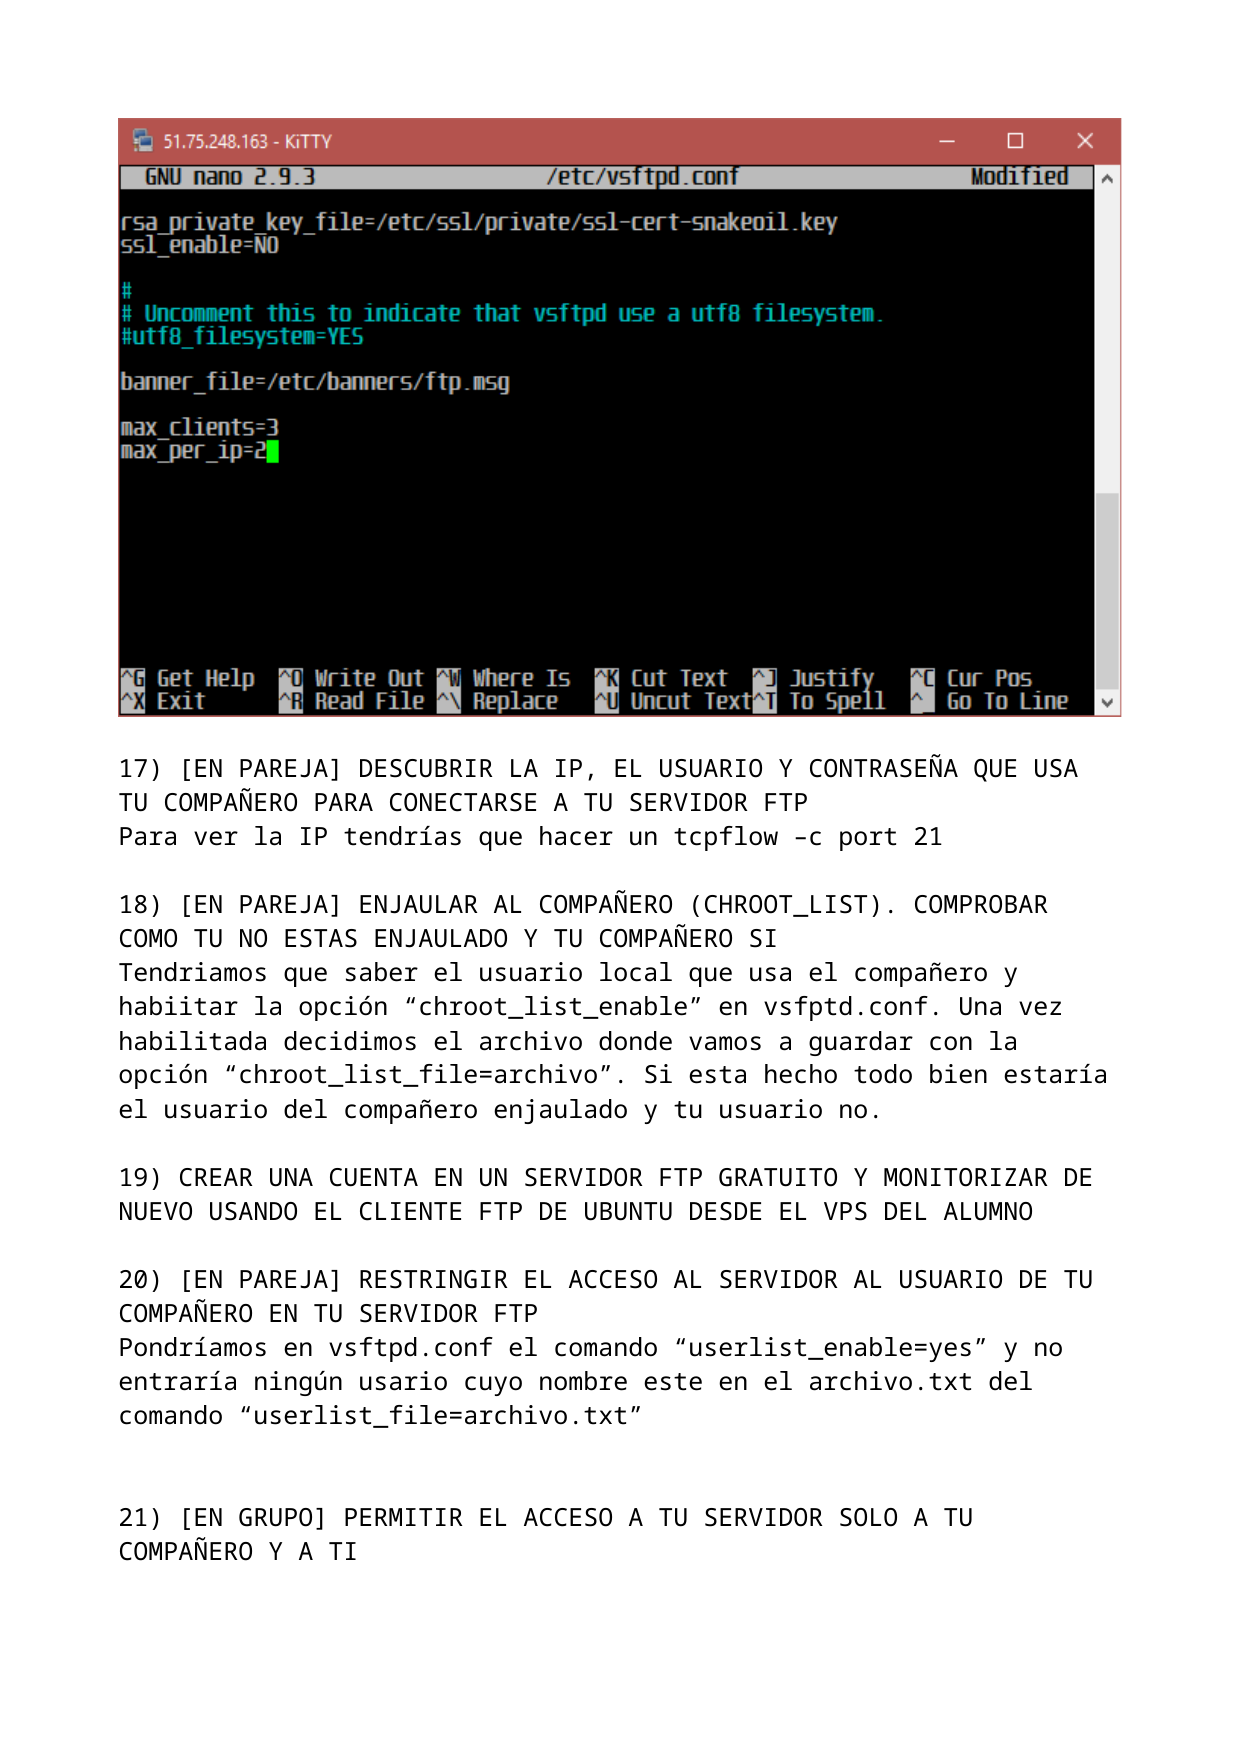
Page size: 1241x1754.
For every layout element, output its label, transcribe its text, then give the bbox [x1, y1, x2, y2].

text Pondríamos en vsftpd.conf el comando “userlist_enable=yes” y no entraría ningún usario cuyo nombre este en el archivo.txt del comando “userlist_file=archivo.txt” [118, 1330, 1122, 1432]
text Para ver la IP tendrías que hacer un tcpflow –c port 21 [118, 819, 1122, 853]
text Tendriamos que saber el usuario local que usa el compañero y habiitar la opción “chroot_list_enable” en vsfptd.conf. Una vez habilitada decidimos el archivo donde vamos a guardar con la opción “chroot_list_file=archivo”. Si esta hecho todo bien estaría el usuario del compañero enjaulado y tu usuario no. [118, 955, 1122, 1125]
text 17) [EN PAREJA] DESCUBRIR LA IP, EL USUARIO Y CONTRASEÑA QUE USA TU COMPAÑERO PARA CONECTARSE A TU SERVIDOR FTP [118, 751, 1122, 819]
text 18) [EN PAREJA] ENJAULAR AL COMPAÑERO (CHROOT_LIST). COMPROBAR COMO TU NO ESTAS ENJAULADO Y TU COMPAÑERO SI [118, 887, 1122, 955]
text 19) CREAR UNA CUENTA EN UN SERVIDOR FTP GRATUITO Y MONITORIZAR DE NUEVO USANDO EL CLIENTE FTP DE UBUNTU DESDE EL VPS DEL ALUMNO [118, 1159, 1122, 1227]
text 20) [EN PAREJA] RESTRINGIR EL ACCESO AL SERVIDOR AL USUARIO DE TU COMPAÑERO EN TU SERVIDOR FTP [118, 1262, 1122, 1330]
text 21) [EN GRUPO] PERMITIR EL ACCESO A TU SERVIDOR SOLO A TU COMPAÑERO Y A TI [118, 1500, 1122, 1568]
